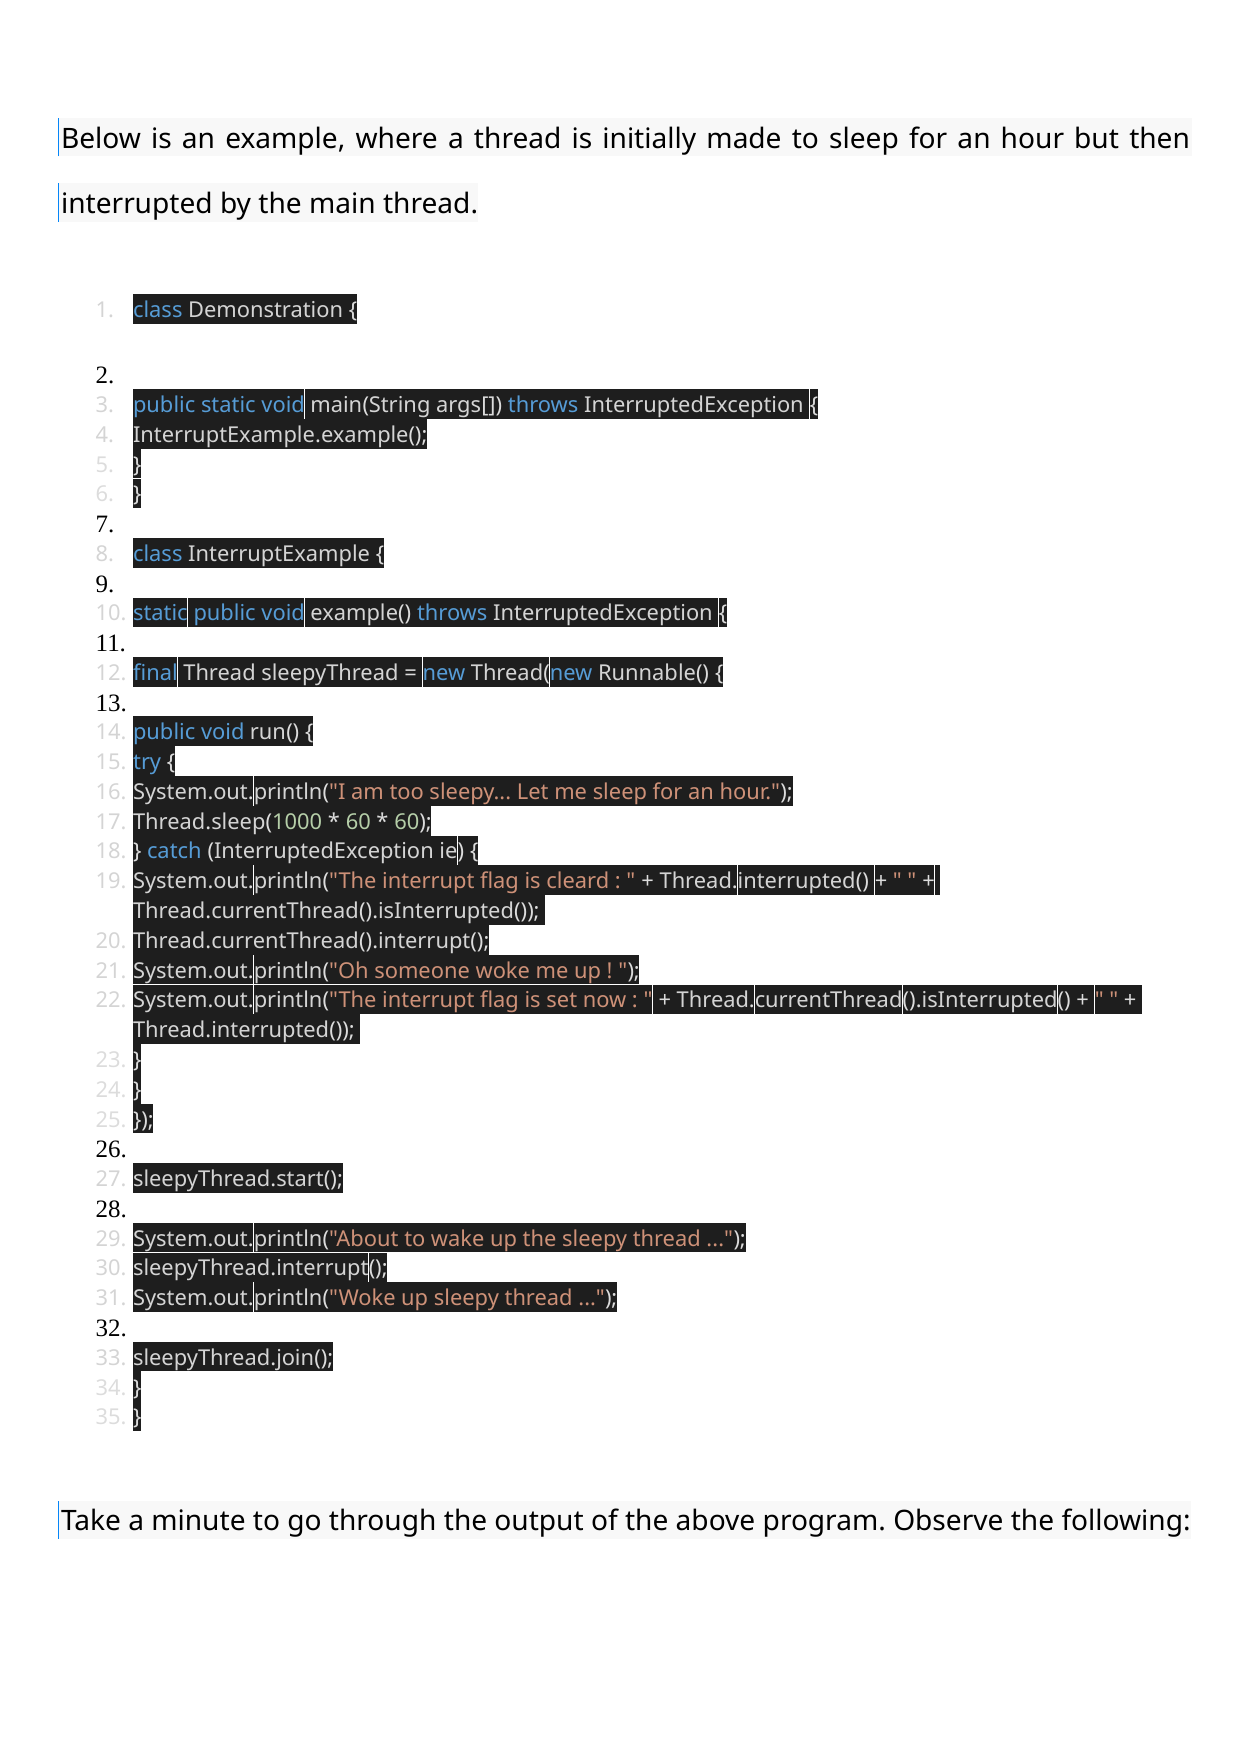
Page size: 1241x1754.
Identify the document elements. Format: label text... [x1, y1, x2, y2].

list System.out.println("The interrupt flag is set now : " + Thread.currentThread().isInterrupted() + " " + Thread.interrupted()); [95, 984, 1192, 1044]
list System.out.println("I am too sleepy... Let me sleep for an hour."); [95, 776, 1192, 806]
list } catch (InterruptedException ie) { [95, 836, 1192, 865]
list class InterruptExample { [95, 538, 1192, 568]
list sleepyThread.join(); [95, 1342, 1192, 1371]
list } [95, 1074, 1192, 1104]
list }); [95, 1104, 1192, 1133]
list } [95, 478, 1192, 508]
list } [95, 1371, 1192, 1401]
text Below is an example, where a thread is initially made to sleep for an hour but then interrupted by the main thread. [58, 118, 1192, 222]
list public static void main(String args[]) throws InterruptedException { [95, 389, 1192, 419]
list } [95, 1044, 1192, 1074]
list try { [95, 746, 1192, 776]
list } [95, 1401, 1192, 1431]
list sleepyThread.start(); [95, 1163, 1192, 1193]
list System.out.println("Woke up sleepy thread ..."); [95, 1282, 1192, 1312]
list sleepyThread.interrupt(); [95, 1252, 1192, 1282]
list final Thread sleepyThread = new Thread(new Runnable() { [95, 657, 1192, 687]
list Thread.sleep(1000 * 60 * 60); [95, 806, 1192, 836]
list System.out.println("The interrupt flag is cleard : " + Thread.interrupted() + " " + Thread.currentThread().isInterrupted()); [95, 865, 1192, 925]
list public void run() { [95, 716, 1192, 746]
list System.out.println("About to wake up the sleepy thread ..."); [95, 1223, 1192, 1252]
text Take a minute to go through the output of the above program. Observe the following: [59, 1501, 1192, 1539]
list class Demonstration { [95, 294, 1192, 324]
list } [95, 449, 1192, 478]
list System.out.println("Oh someone woke me up ! "); [95, 955, 1192, 984]
list static public void example() throws InterruptedException { [95, 597, 1192, 627]
list Thread.currentThread().interrupt(); [95, 925, 1192, 955]
list InterruptExample.example(); [95, 419, 1192, 449]
